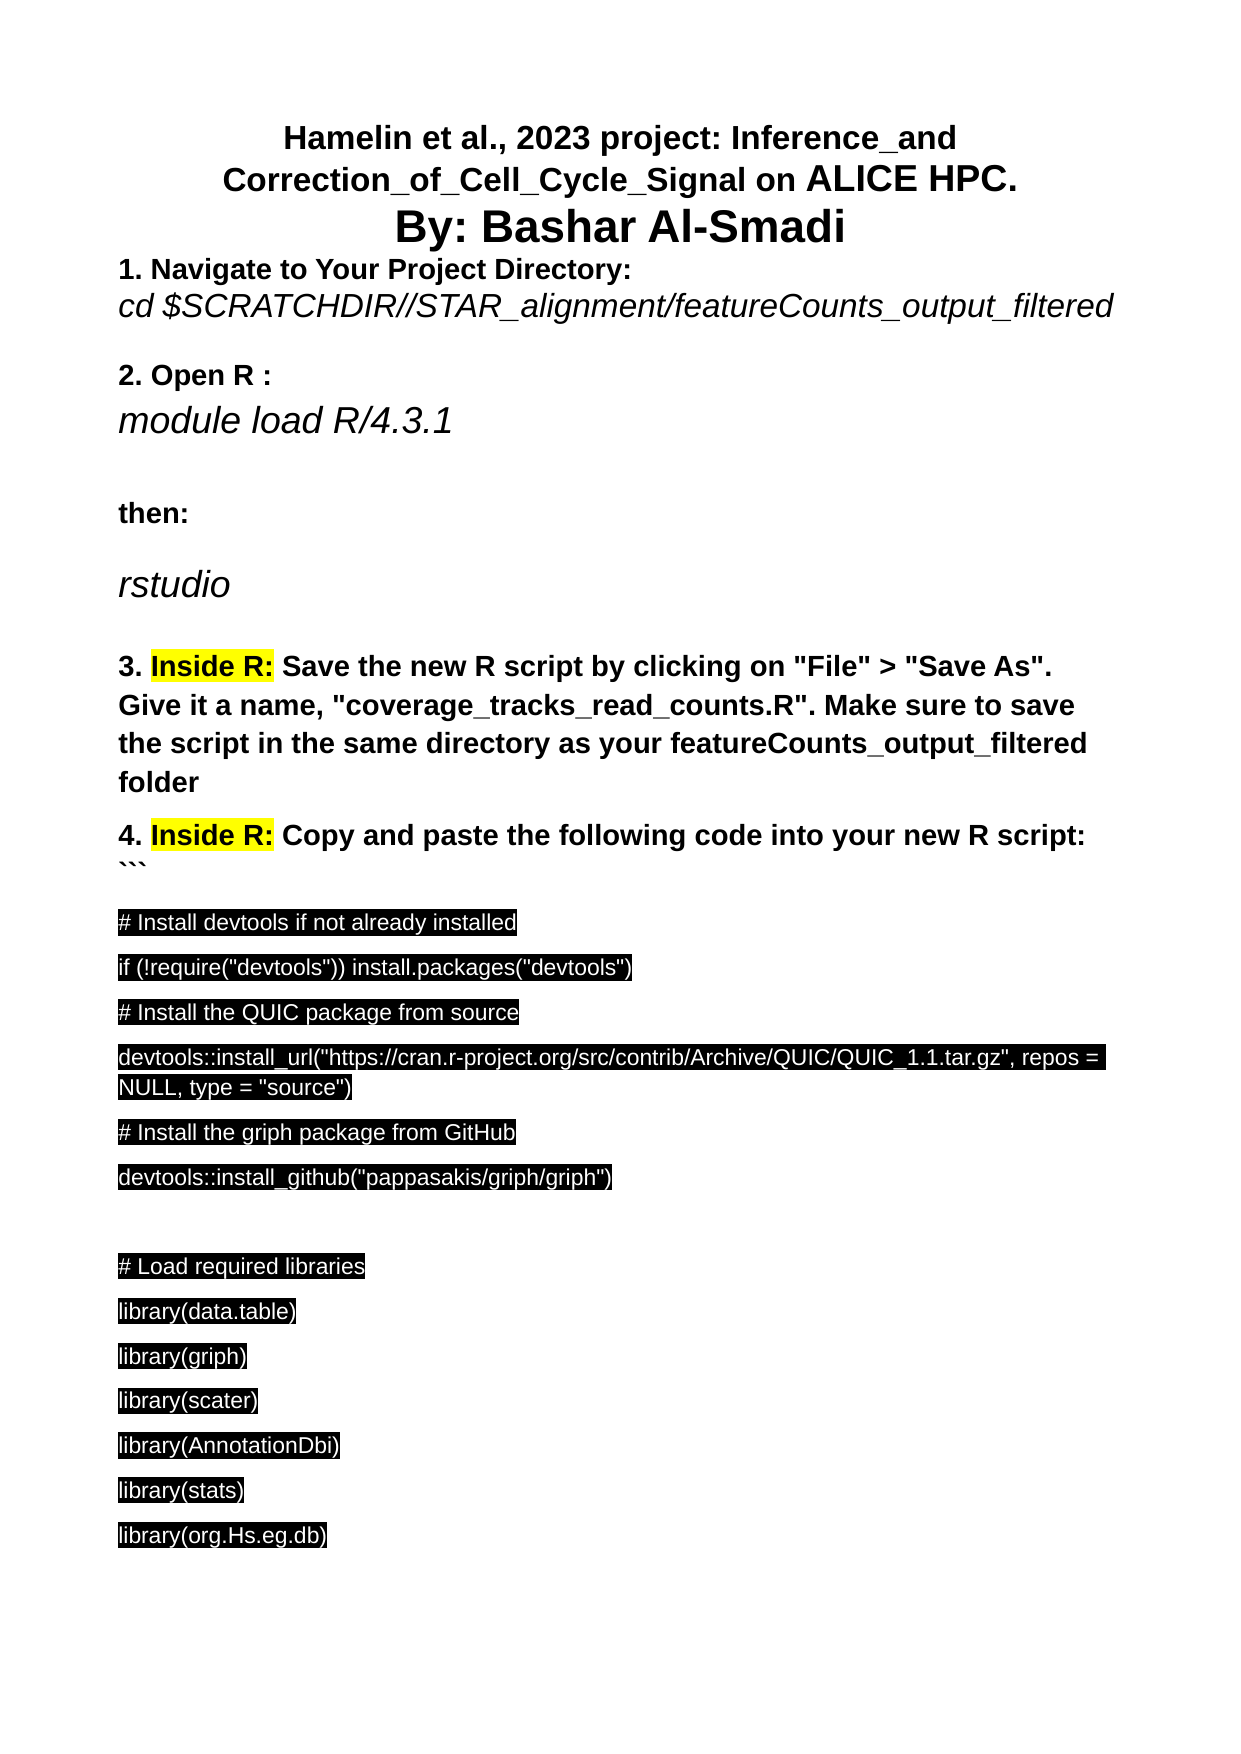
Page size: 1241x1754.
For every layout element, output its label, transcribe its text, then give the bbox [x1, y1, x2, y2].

text library(griph) [118, 1343, 1122, 1369]
text rstudio [118, 563, 1122, 649]
text library(scater) [118, 1387, 1122, 1414]
text devtools::install_github("pappasakis/griph/griph") [118, 1163, 1122, 1190]
text 4. Inside R: Copy and paste the following code into your new R script: ``` [118, 818, 1122, 890]
text # Load required libraries [118, 1253, 1122, 1279]
text # Install the griph package from GitHub [118, 1119, 1122, 1145]
text # Install the QUIC package from source [118, 999, 1122, 1025]
text Hamelin et al., 2023 project: Inference_and Correction_of_Cell_Cycle_Signal on ALICE HPC. By: Bashar Al-Smadi [118, 118, 1122, 252]
text # Install devtools if not already installed [118, 909, 1122, 936]
text then: [118, 496, 1122, 529]
text library(org.Hs.eg.db) [118, 1522, 1122, 1548]
text library(AnnotationDbi) [118, 1432, 1122, 1459]
text 2. Open R : module load R/4.3.1 [118, 358, 1122, 441]
text cd $SCRATCHDIR//STAR_alignment/featureCounts_output_filtered [118, 286, 1122, 324]
text 3. Inside R: Save the new R script by clicking on "File" > "Save As". Give it a name, "coverage_tracks_read_counts.R". Make sure to save the script in the same directory as your featureCounts_output_filtered folder [118, 649, 1122, 798]
text 1. Navigate to Your Project Directory: [118, 252, 1122, 286]
text library(stats) [118, 1477, 1122, 1503]
text if (!require("devtools")) install.packages("devtools") [118, 954, 1122, 981]
text library(data.table) [118, 1298, 1122, 1324]
text devtools::install_url("https://cran.r-project.org/src/contrib/Archive/QUIC/QUIC_1.1.tar.gz", repos = NULL, type = "source") [118, 1044, 1122, 1100]
